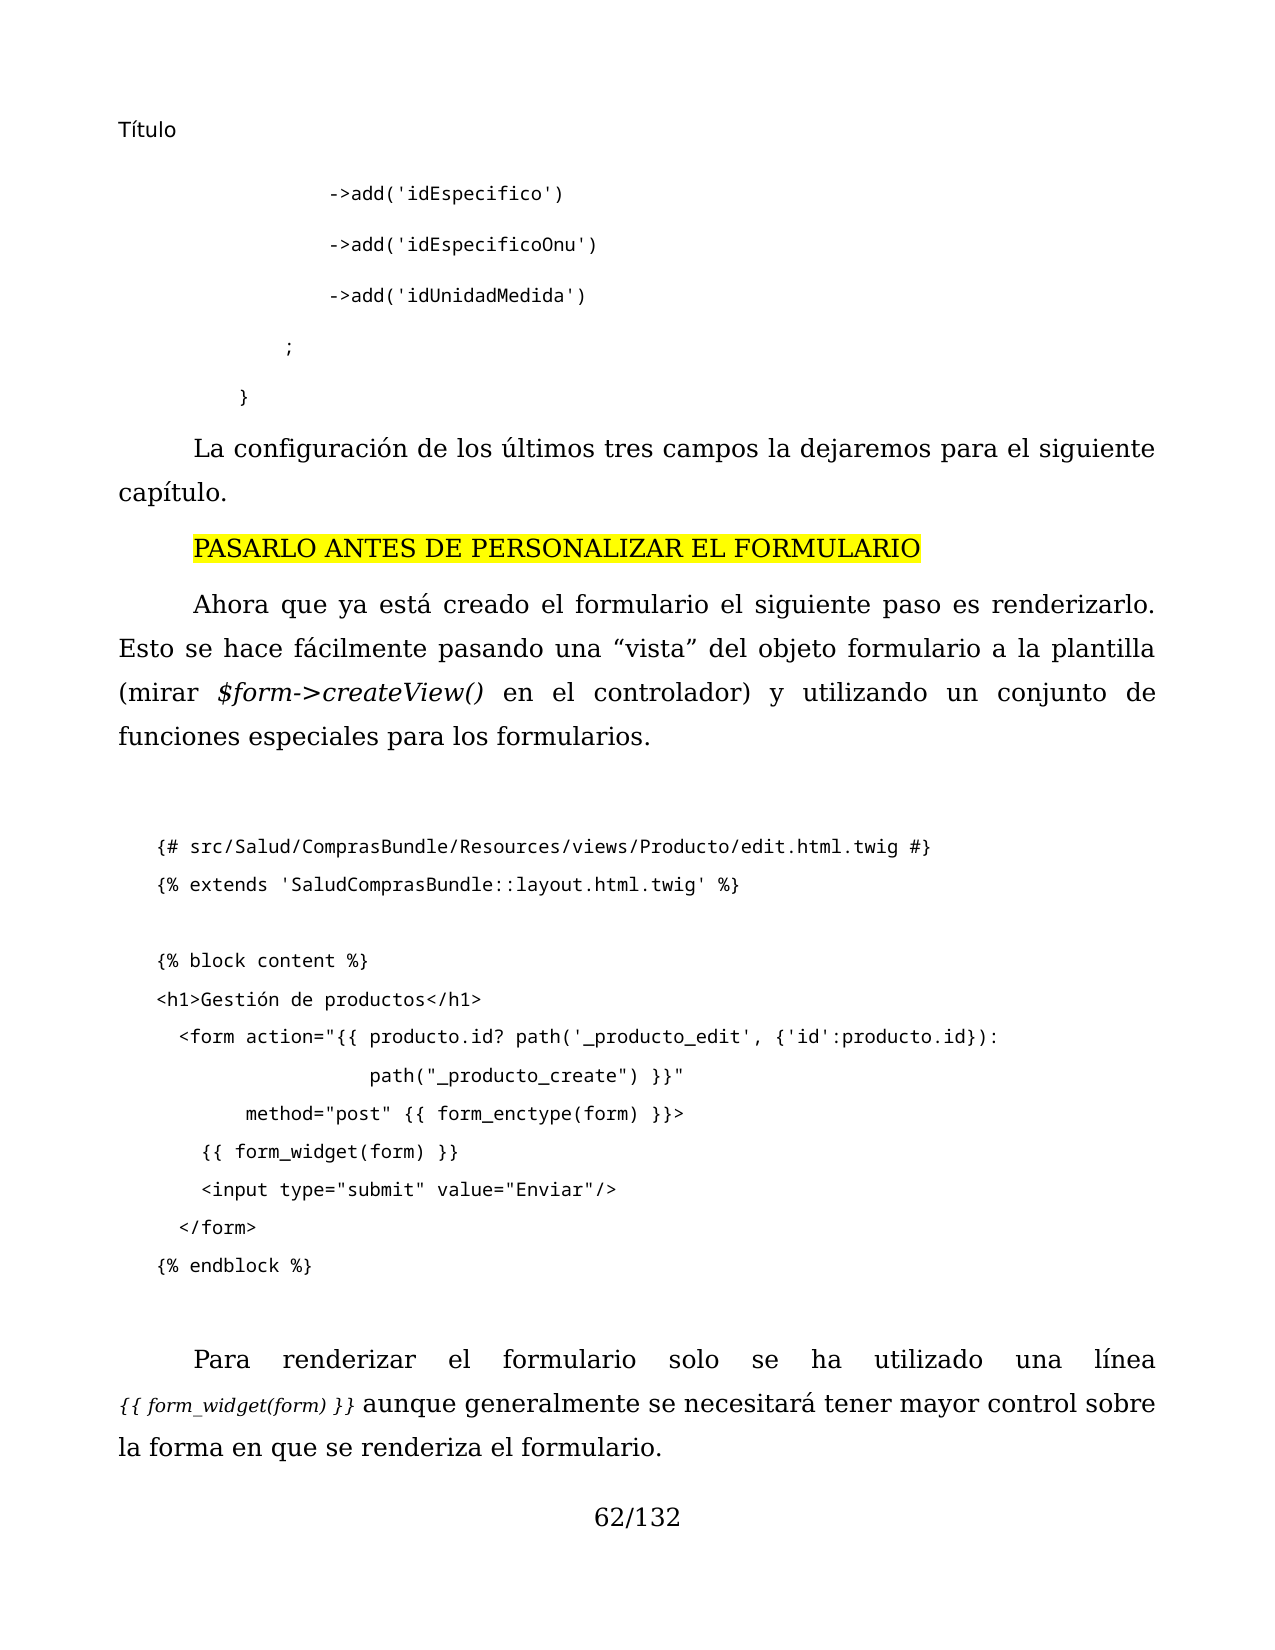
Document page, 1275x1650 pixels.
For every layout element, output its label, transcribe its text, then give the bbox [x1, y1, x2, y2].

text La configuración de los últimos tres campos la dejaremos para el siguiente capítulo. [118, 434, 1157, 507]
text {{ form_widget(form) }} [118, 1138, 1157, 1163]
text </form> [118, 1214, 1157, 1239]
text Para renderizar el formulario solo se ha utilizado una línea {{ form_widget(form) }} aunque generalmente se necesitará tener mayor control sobre la forma en que se renderiza el formulario. [118, 1346, 1157, 1462]
text ->add('idUnidadMedida') [118, 282, 1157, 308]
text <form action="{{ producto.id? path('_producto_edit', {'id':producto.id}): [118, 1024, 1157, 1049]
text {% block content %} [118, 948, 1157, 973]
text Ahora que ya está creado el formulario el siguiente paso es renderizarlo. Esto se hace fácilmente pasando una “vista” del objeto formulario a la plantilla (mirar $form->createView() en el controlador) y utilizando un conjunto de funciones especiales para los formularios. [118, 591, 1157, 751]
text method="post" {{ form_enctype(form) }}> [118, 1100, 1157, 1125]
text PASARLO ANTES DE PERSONALIZAR EL FORMULARIO [118, 534, 1157, 563]
text {% extends 'SaludComprasBundle::layout.html.twig' %} [118, 872, 1157, 897]
text {# src/Salud/ComprasBundle/Resources/views/Producto/edit.html.twig #} [118, 834, 1157, 859]
text path("_producto_create") }}" [118, 1062, 1157, 1087]
text ; [118, 333, 1157, 358]
text <h1>Gestión de productos</h1> [118, 986, 1157, 1011]
text ->add('idEspecificoOnu') [118, 231, 1157, 257]
text {% endblock %} [118, 1252, 1157, 1277]
text ->add('idEspecifico') [118, 181, 1157, 206]
text } [118, 384, 1157, 409]
text <input type="submit" value="Enviar"/> [118, 1176, 1157, 1201]
